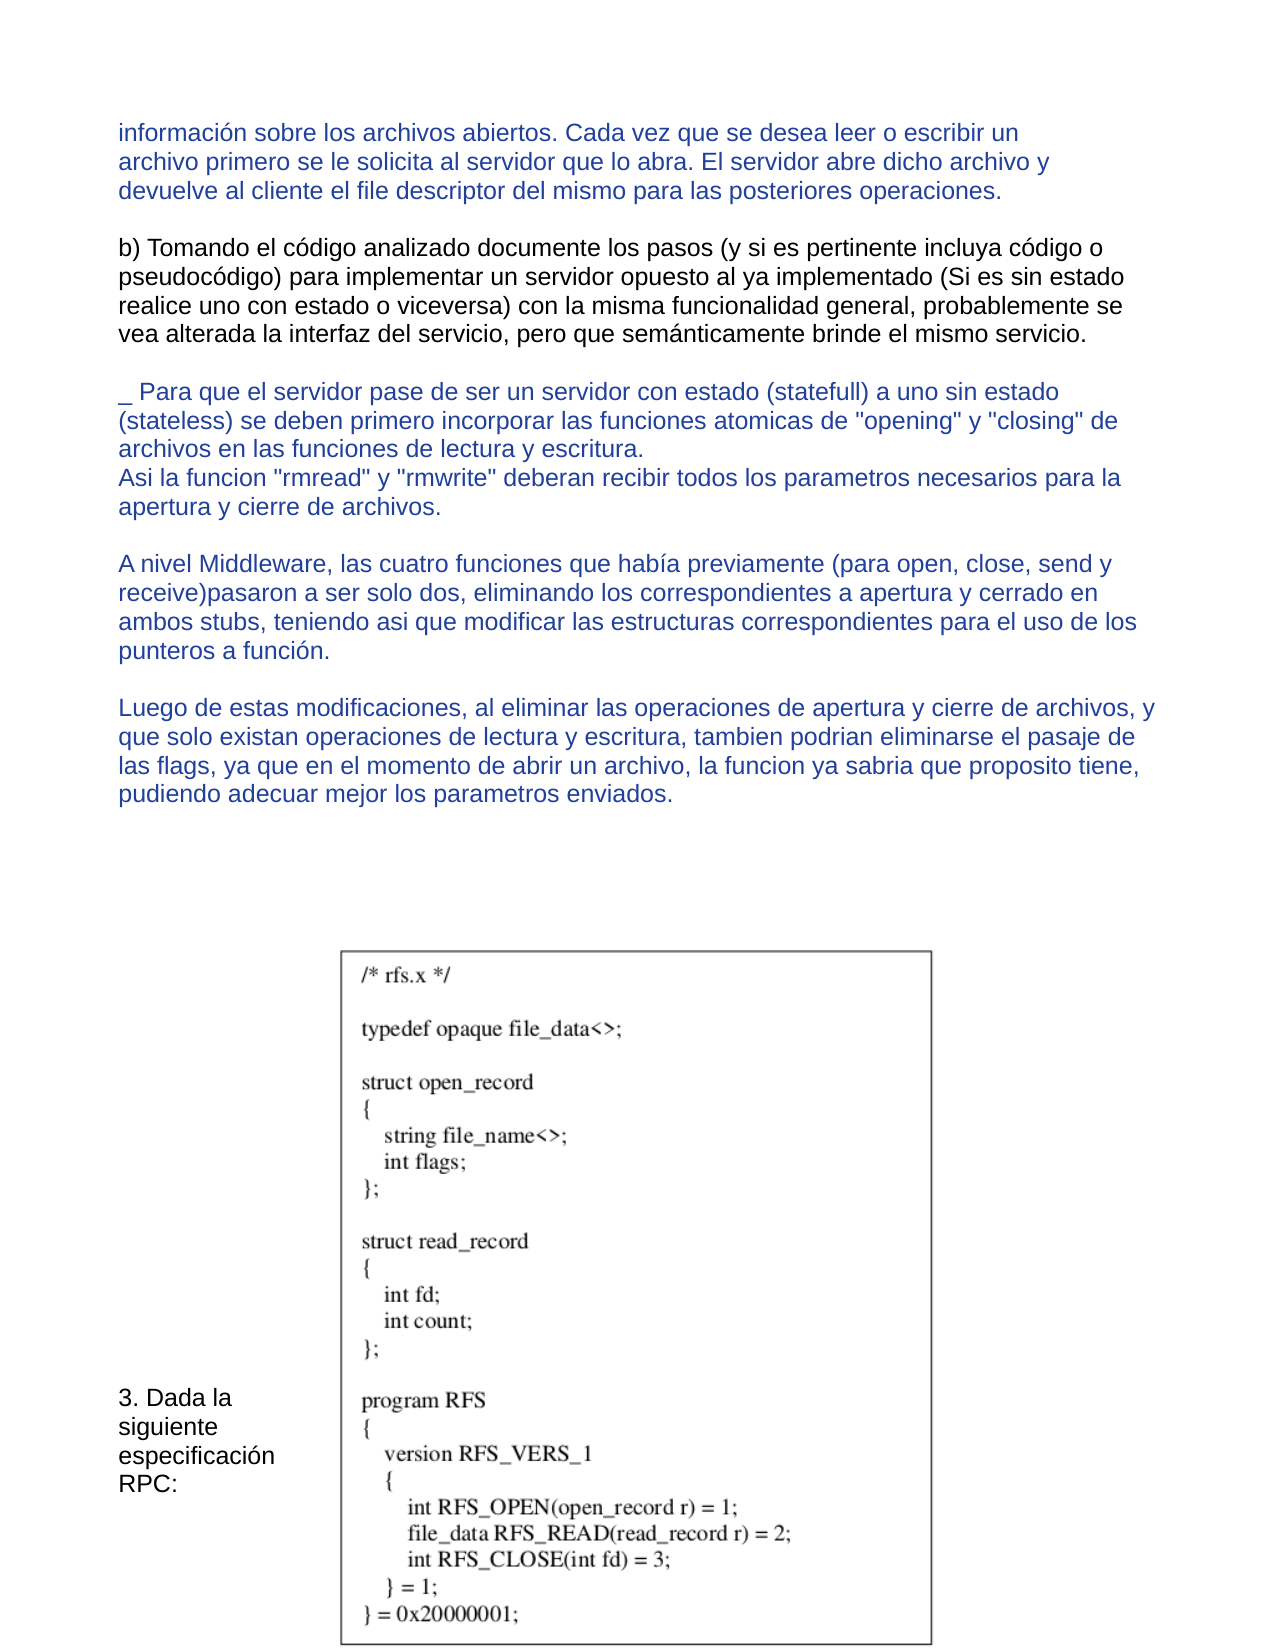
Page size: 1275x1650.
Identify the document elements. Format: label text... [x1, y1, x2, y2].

text información sobre los archivos abiertos. Cada vez que se desea leer o escribir un [118, 118, 1157, 147]
picture [338, 944, 937, 1650]
text b) Tomando el código analizado documente los pasos (y si es pertinente incluya código o [118, 233, 1157, 262]
text realice uno con estado o viceversa) con la misma funcionalidad general, probablemente se vea alterada la interfaz del servicio, pero que semánticamente brinde el mismo servicio. [118, 291, 1157, 348]
text Luego de estas modificaciones, al eliminar las operaciones de apertura y cierre de archivos, y que solo existan operaciones de lectura y escritura, tambien podrian eliminarse el pasaje de las flags, ya que en el momento de abrir un archivo, la funcion ya sabria que proposito tiene, pudiendo adecuar mejor los parametros enviados. [118, 693, 1157, 808]
text A nivel Middleware, las cuatro funciones que había previamente (para open, close, send y receive)pasaron a ser solo dos, eliminando los correspondientes a apertura y cerrado en ambos stubs, teniendo asi que modificar las estructuras correspondientes para el uso de los punteros a función. [118, 549, 1157, 664]
text devuelve al cliente el file descriptor del mismo para las posteriores operaciones. [118, 176, 1157, 204]
text Asi la funcion "rmread" y "rmwrite" deberan recibir todos los parametros necesarios para la apertura y cierre de archivos. [118, 463, 1157, 521]
text archivo primero se le solicita al servidor que lo abra. El servidor abre dicho archivo y [118, 147, 1157, 176]
text [937, 1383, 1157, 1498]
text 3. Dada la siguiente especificación RPC: [118, 1383, 338, 1498]
text _ Para que el servidor pase de ser un servidor con estado (statefull) a uno sin estado (stateless) se deben primero incorporar las funciones atomicas de "opening" y "closing" de archivos en las funciones de lectura y escritura. [118, 377, 1157, 463]
text pseudocódigo) para implementar un servidor opuesto al ya implementado (Si es sin estado [118, 262, 1157, 291]
